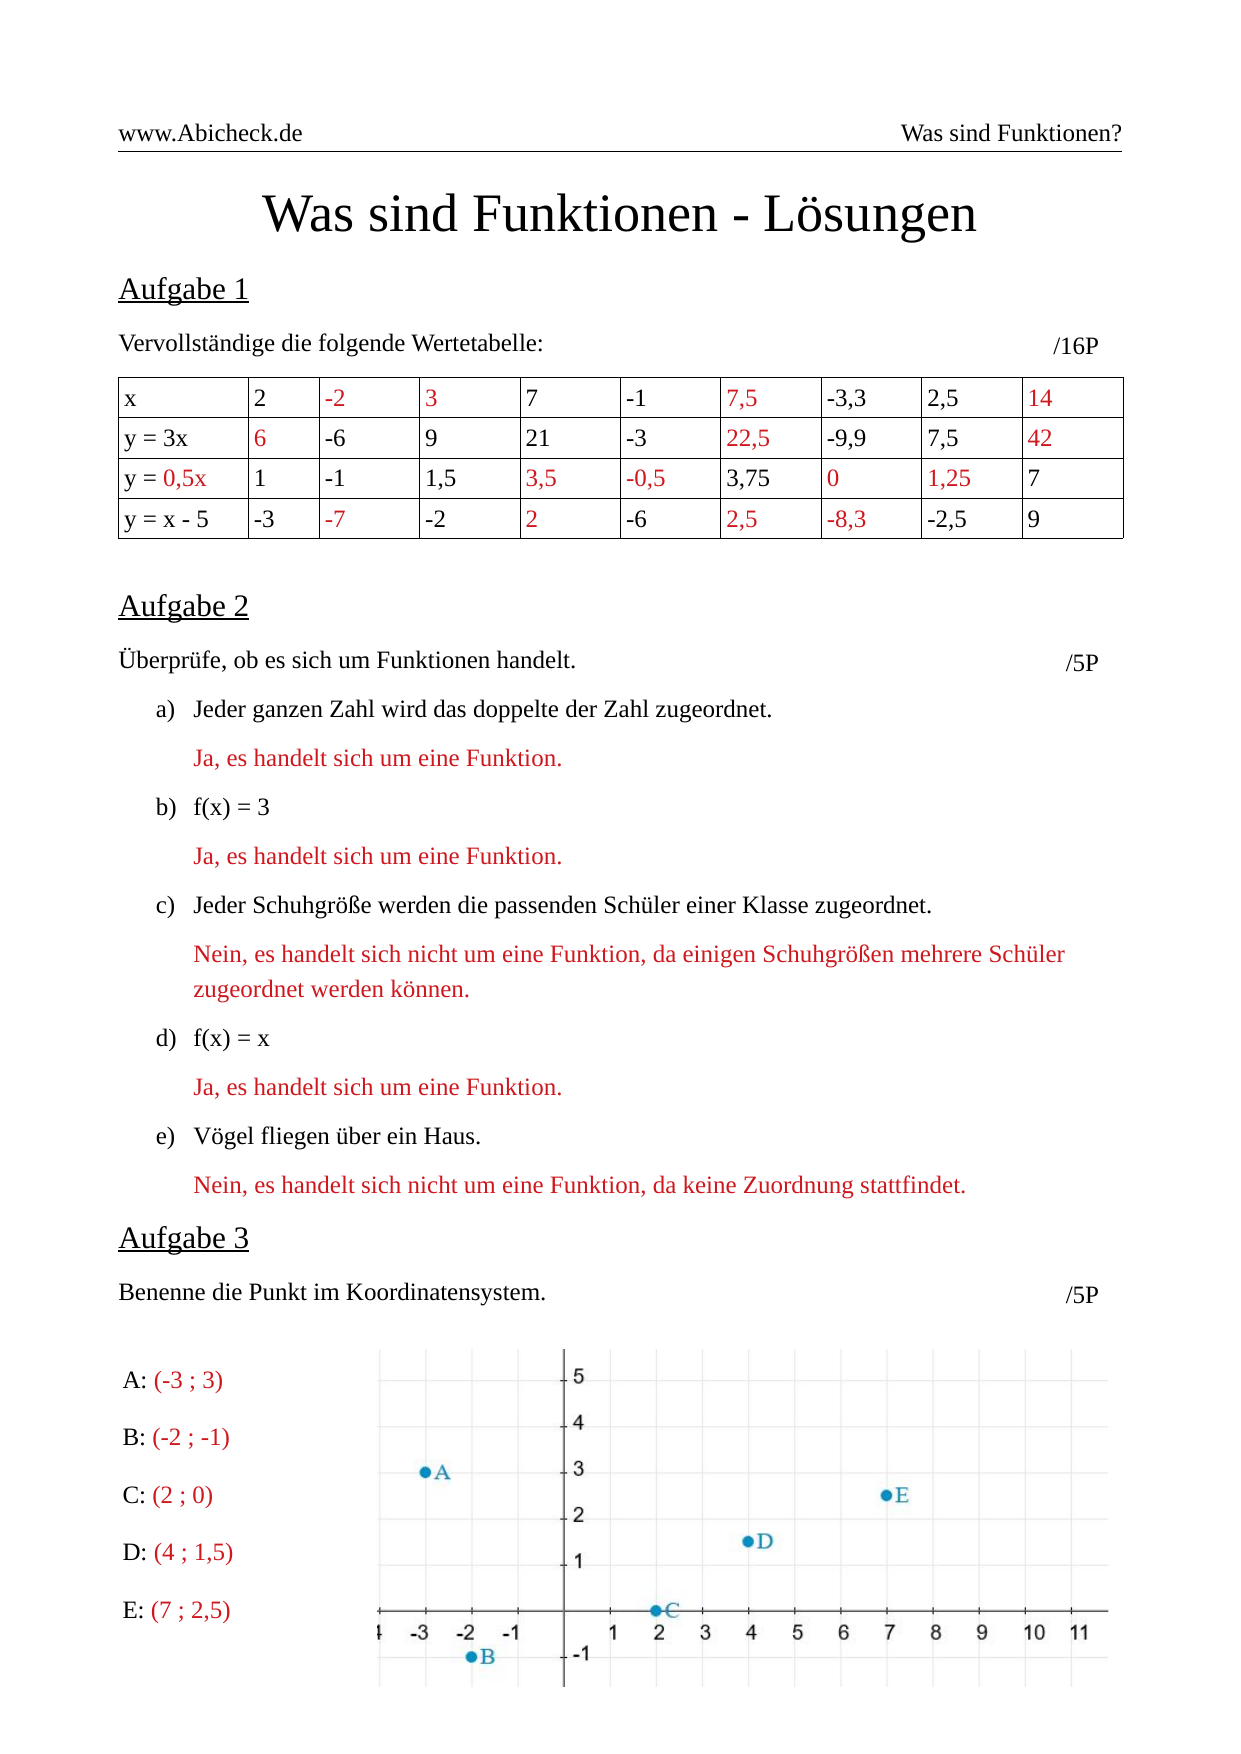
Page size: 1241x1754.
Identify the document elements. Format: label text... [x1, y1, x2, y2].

table_cell 6 [249, 418, 319, 457]
table_header 2,5 [922, 378, 1022, 417]
text Aufgabe 1 [118, 270, 1122, 306]
list Nein, es handelt sich nicht um eine Funktion, da keine Zuordnung stattfindet. [156, 1170, 1122, 1199]
table_cell -1,65 [822, 459, 921, 498]
table_cell -7 [320, 499, 419, 538]
list Ja, es handelt sich um eine Funktion. [156, 841, 1122, 870]
table_header x [119, 378, 248, 417]
table_cell 9 [1023, 499, 1123, 538]
table_cell -2,5 [922, 499, 1022, 538]
table_cell -6 [621, 499, 720, 538]
table_cell y = 3x [119, 418, 248, 457]
table_cell 7 [1023, 459, 1123, 498]
table_cell 9 [420, 418, 520, 457]
table_cell -2 [420, 499, 520, 538]
table_cell -6 [320, 418, 419, 457]
list f(x) = x [156, 1023, 1122, 1052]
text Überprüfe, ob es sich um Funktionen handelt. [118, 645, 1122, 674]
table_cell 1 [249, 459, 319, 498]
table_header 7,5 [721, 378, 821, 417]
table_cell y = x - 5 [119, 499, 248, 538]
table_header 3 [420, 378, 520, 417]
table_cell 22,5 [721, 418, 821, 457]
table_header -3,3 [822, 378, 921, 417]
text Aufgabe 2 [118, 587, 1122, 623]
table_cell y = 0,5x [119, 459, 248, 498]
list f(x) = 3 [156, 792, 1122, 821]
table_header 7 [521, 378, 620, 417]
table_cell -3 [249, 499, 319, 538]
table_cell 2,5 [721, 499, 821, 538]
list Jeder Schuhgröße werden die passenden Schüler einer Klasse zugeordnet. [156, 890, 1122, 919]
table_header 2 [249, 378, 319, 417]
table_cell 1,5 [420, 459, 520, 498]
list Ja, es handelt sich um eine Funktion. [156, 743, 1122, 772]
list Ja, es handelt sich um eine Funktion. [156, 1072, 1122, 1101]
table_cell -3 [621, 418, 720, 457]
list Vögel fliegen über ein Haus. [156, 1121, 1122, 1150]
table_cell 3,5 [521, 459, 620, 498]
text Aufgabe 3 [118, 1219, 1122, 1255]
text Was sind Funktionen - Lösungen [118, 181, 1122, 243]
table_cell 21 [521, 418, 620, 457]
picture [377, 1349, 1109, 1687]
table_cell 1,25 [922, 459, 1022, 498]
table_cell 3,75 [721, 459, 821, 498]
text Benenne die Punkt im Koordinatensystem. [118, 1277, 1122, 1306]
table_cell -8,3 [822, 499, 921, 538]
list Jeder ganzen Zahl wird das doppelte der Zahl zugeordnet. [156, 694, 1122, 723]
table_cell -1 [320, 459, 419, 498]
table_cell 2 [521, 499, 620, 538]
table_cell 42 [1023, 418, 1123, 457]
table_header 14 [1023, 378, 1123, 417]
table_header -1 [621, 378, 720, 417]
table_cell -9,9 [822, 418, 921, 457]
table_header -2 [320, 378, 419, 417]
table_cell -0,5 [621, 459, 720, 498]
text Vervollständige die folgende Wertetabelle: [118, 328, 1122, 357]
table_cell 7,5 [922, 418, 1022, 457]
list Nein, es handelt sich nicht um eine Funktion, da einigen Schuhgrößen mehrere Schüler zugeordnet werden können. [156, 939, 1122, 1003]
